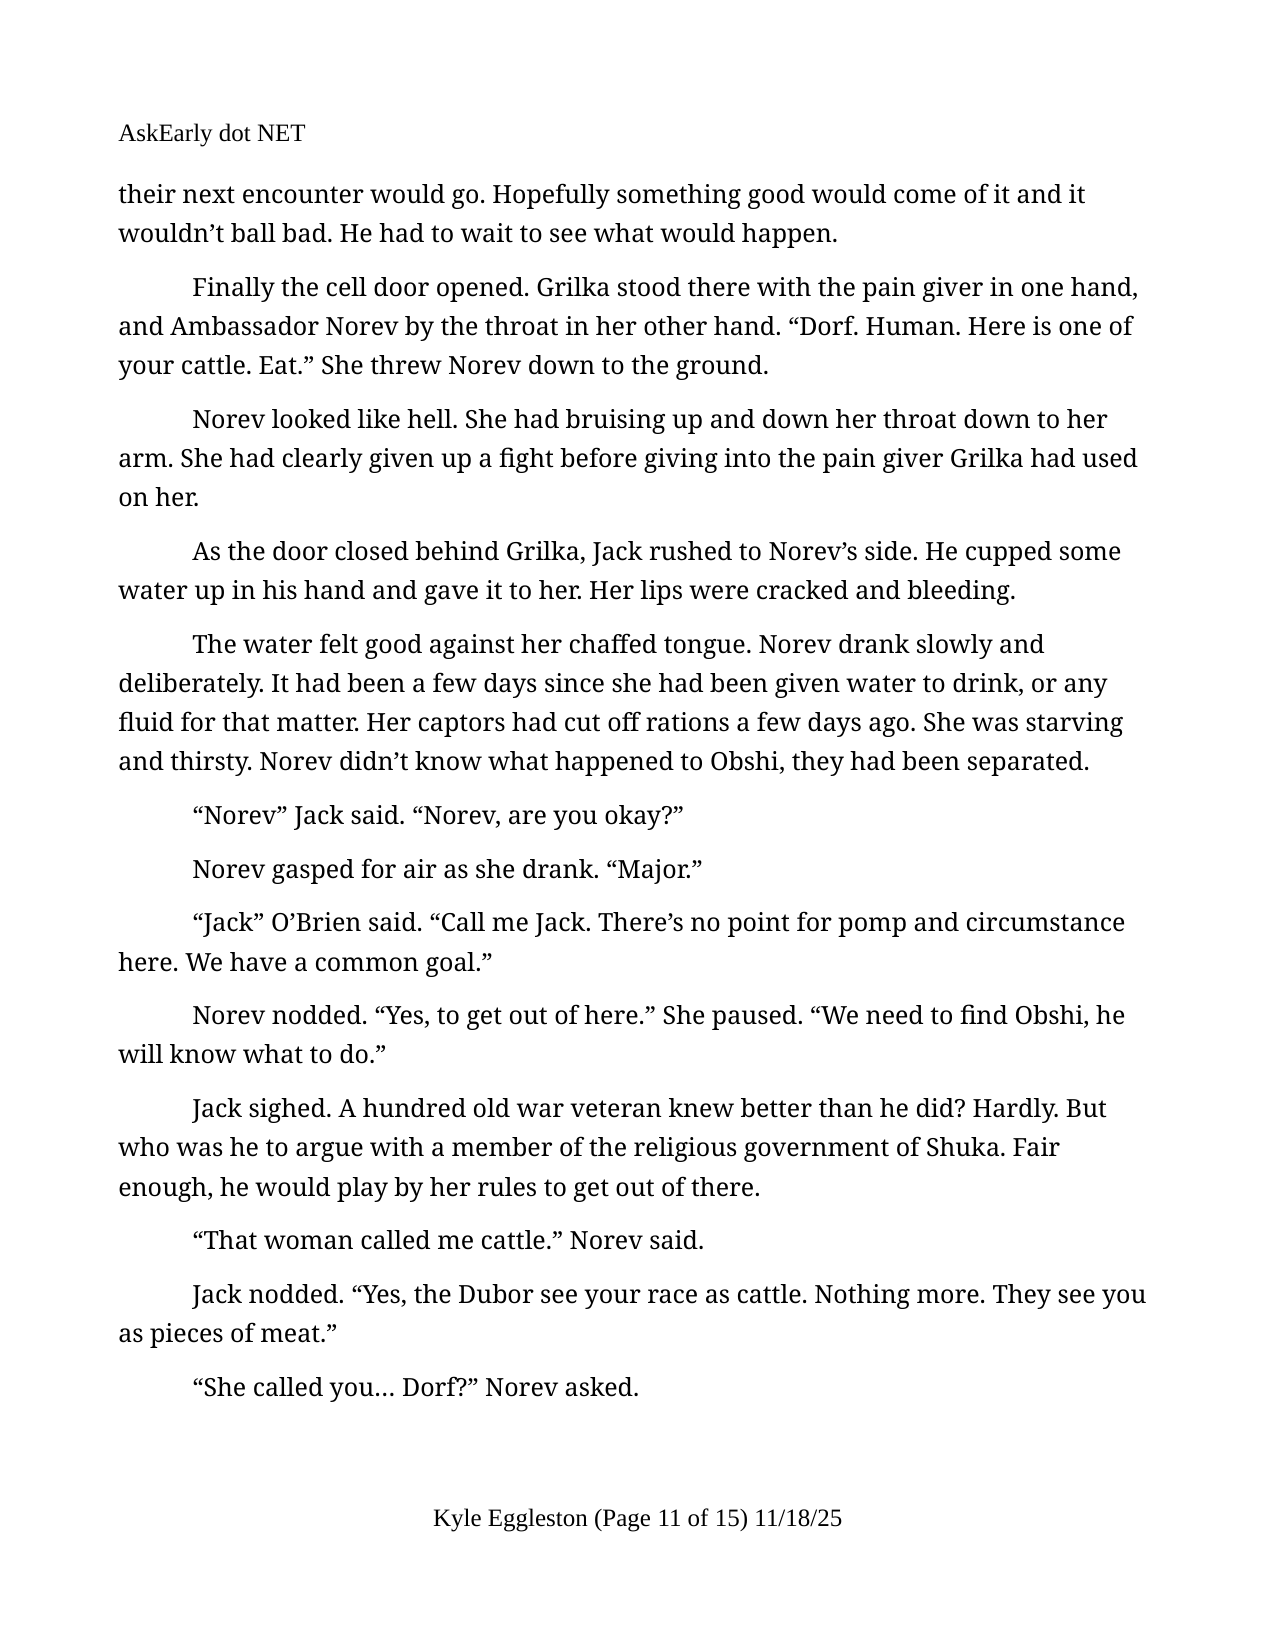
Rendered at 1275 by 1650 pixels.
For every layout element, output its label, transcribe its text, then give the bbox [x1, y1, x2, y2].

text Jack nodded. “Yes, the Dubor see your race as cattle. Nothing more. They see you as pieces of meat.” [118, 1277, 1157, 1350]
text Norev looked like hell. She had bruising up and down her throat down to her arm. She had clearly given up a fight before giving into the pain giver Grilka had used on her. [118, 401, 1157, 514]
text Norev gasped for air as she drank. “Major.” [118, 851, 1157, 885]
text Norev nodded. “Yes, to get out of here.” She paused. “We need to find Obshi, he will know what to do.” [118, 998, 1157, 1071]
text The water felt good against her chaffed tongue. Norev drank slowly and deliberately. It had been a few days since she had been given water to drink, or any fluid for that matter. Her captors had cut off rations a few days ago. She was starving and thirsty. Norev didn’t know what happened to Obshi, they had been separated. [118, 626, 1157, 778]
text “Norev” Jack said. “Norev, are you okay?” [118, 798, 1157, 832]
text “Jack” O’Brien said. “Call me Jack. There’s no point for pomp and circumstance here. We have a common goal.” [118, 905, 1157, 978]
text Finally the cell door opened. Grilka stood there with the pain giver in one hand, and Ambassador Norev by the throat in her other hand. “Dorf. Human. Here is one of your cattle. Eat.” She threw Norev down to the ground. [118, 269, 1157, 382]
text Jack sighed. A hundred old war veteran knew better than he did? Hardly. But who was he to argue with a member of the religious government of Shuka. Fair enough, he would play by her rules to get out of there. [118, 1091, 1157, 1203]
text their next encounter would go. Hopefully something good would come of it and it wouldn’t ball bad. He had to wait to see what would happen. [118, 176, 1157, 249]
text “That woman called me cattle.” Norev said. [118, 1223, 1157, 1257]
text “She called you… Dorf?” Norev asked. [118, 1370, 1157, 1404]
text As the door closed behind Grilka, Jack rushed to Norev’s side. He cupped some water up in his hand and gave it to her. Her lips were cracked and bleeding. [118, 533, 1157, 607]
